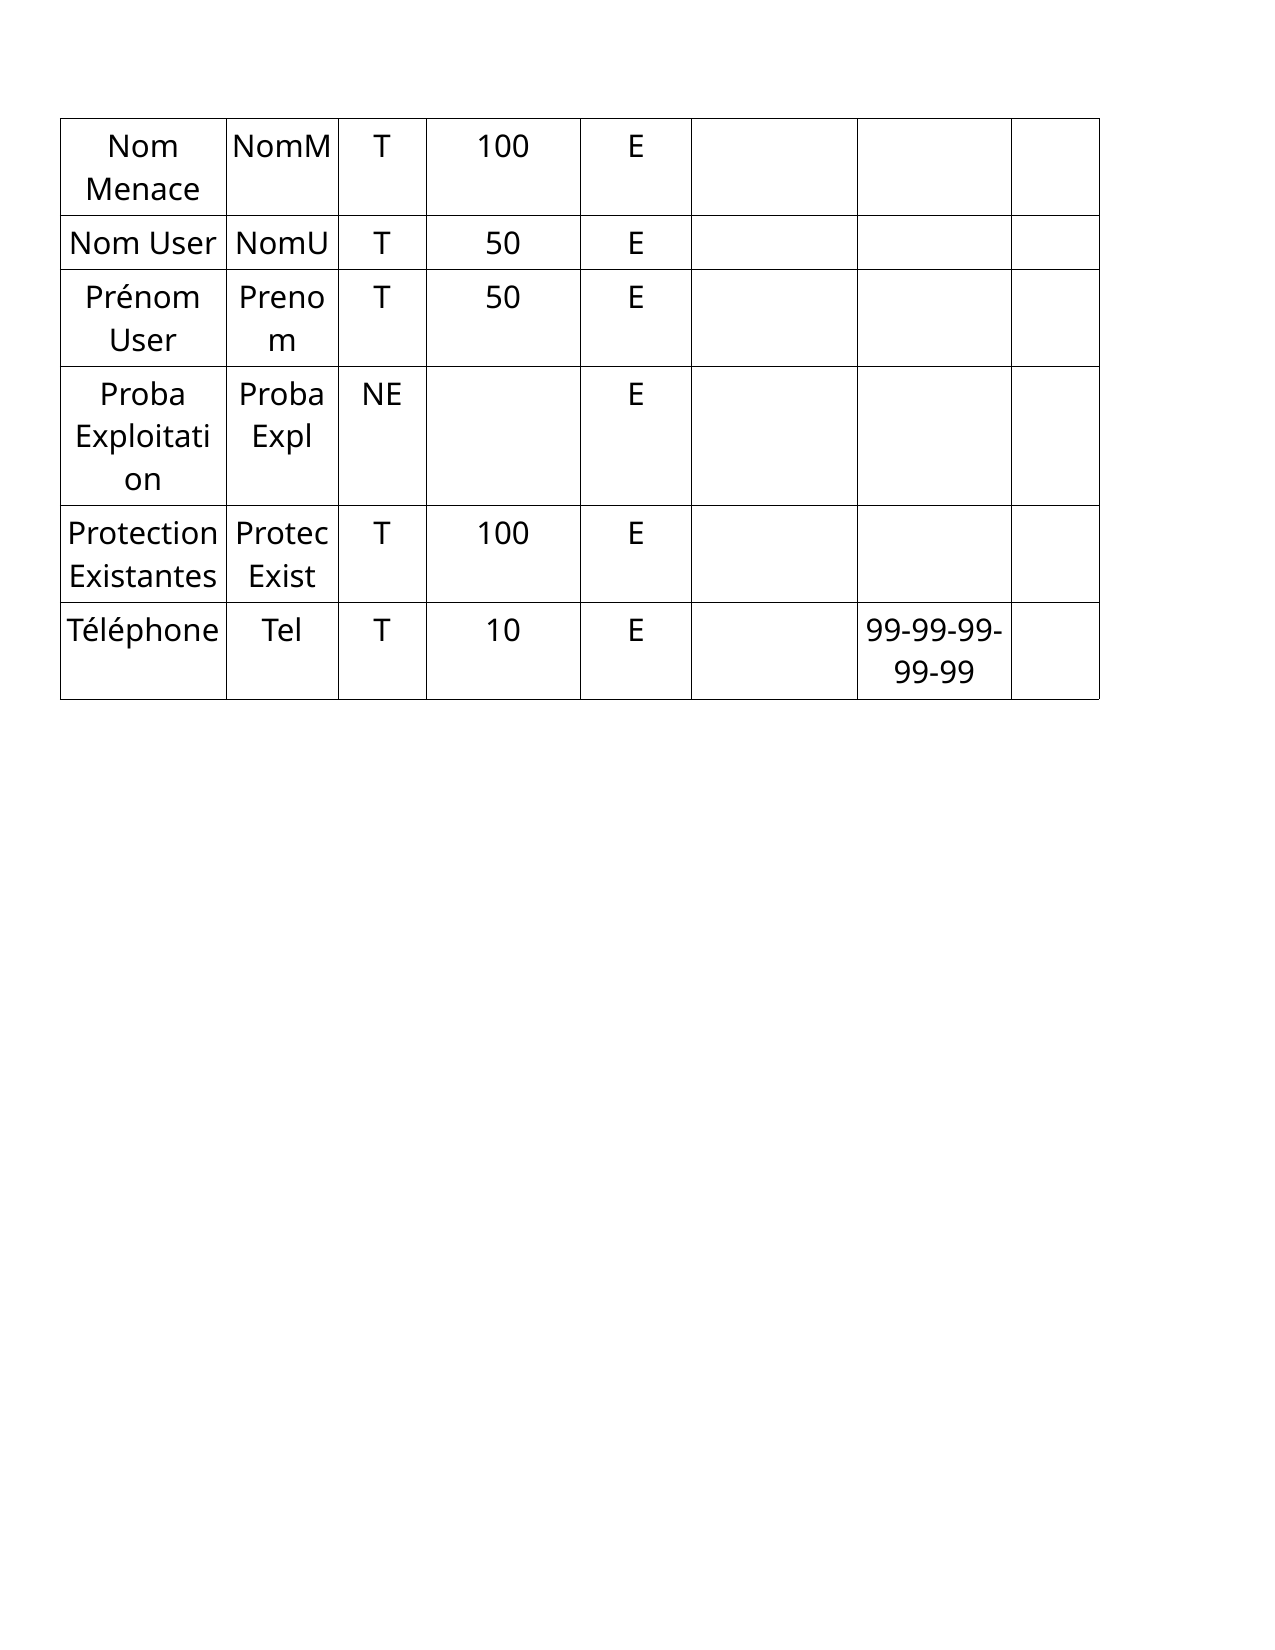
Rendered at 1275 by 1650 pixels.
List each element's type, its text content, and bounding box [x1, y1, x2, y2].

table_cell [692, 603, 857, 699]
table_cell [1012, 506, 1099, 602]
table_cell E [581, 367, 691, 505]
table_cell Nom Menace [61, 119, 226, 215]
table_cell [427, 367, 580, 505]
table_cell Protection Existantes [61, 506, 226, 602]
table_cell [692, 270, 857, 366]
table_cell [858, 367, 1011, 505]
table_cell [692, 216, 857, 269]
table_cell [858, 506, 1011, 602]
table_cell 100 [427, 506, 580, 602]
table_cell NE [339, 367, 426, 505]
table_cell 50 [427, 216, 580, 269]
table_cell Nom User [61, 216, 226, 269]
table_cell E [581, 119, 691, 215]
table_cell ProtecExist [227, 506, 338, 602]
table_cell [1012, 270, 1099, 366]
table_cell 10 [427, 603, 580, 699]
table_cell [1012, 603, 1099, 699]
table_cell Proba Exploitation [61, 367, 226, 505]
table_cell [858, 119, 1011, 215]
table_cell NomU [227, 216, 338, 269]
table_cell T [339, 270, 426, 366]
table_cell Tel [227, 603, 338, 699]
table_cell E [581, 216, 691, 269]
table_cell [858, 216, 1011, 269]
table_cell [692, 367, 857, 505]
table_cell 50 [427, 270, 580, 366]
table_cell [692, 506, 857, 602]
table_cell 100 [427, 119, 580, 215]
table_cell E [581, 270, 691, 366]
table_cell ProbaExpl [227, 367, 338, 505]
table_cell Prenom [227, 270, 338, 366]
table_cell T [339, 216, 426, 269]
table_cell NomM [227, 119, 338, 215]
table_cell T [339, 506, 426, 602]
table_cell T [339, 603, 426, 699]
table_cell [1012, 216, 1099, 269]
table_cell [858, 270, 1011, 366]
table_cell 99-99-99-99-99 [858, 603, 1011, 699]
table_cell Prénom User [61, 270, 226, 366]
table_cell Téléphone [61, 603, 226, 699]
table_cell [1012, 119, 1099, 215]
table_cell T [339, 119, 426, 215]
table_cell [1012, 367, 1099, 505]
table_cell E [581, 603, 691, 699]
table_cell [692, 119, 857, 215]
table_cell E [581, 506, 691, 602]
